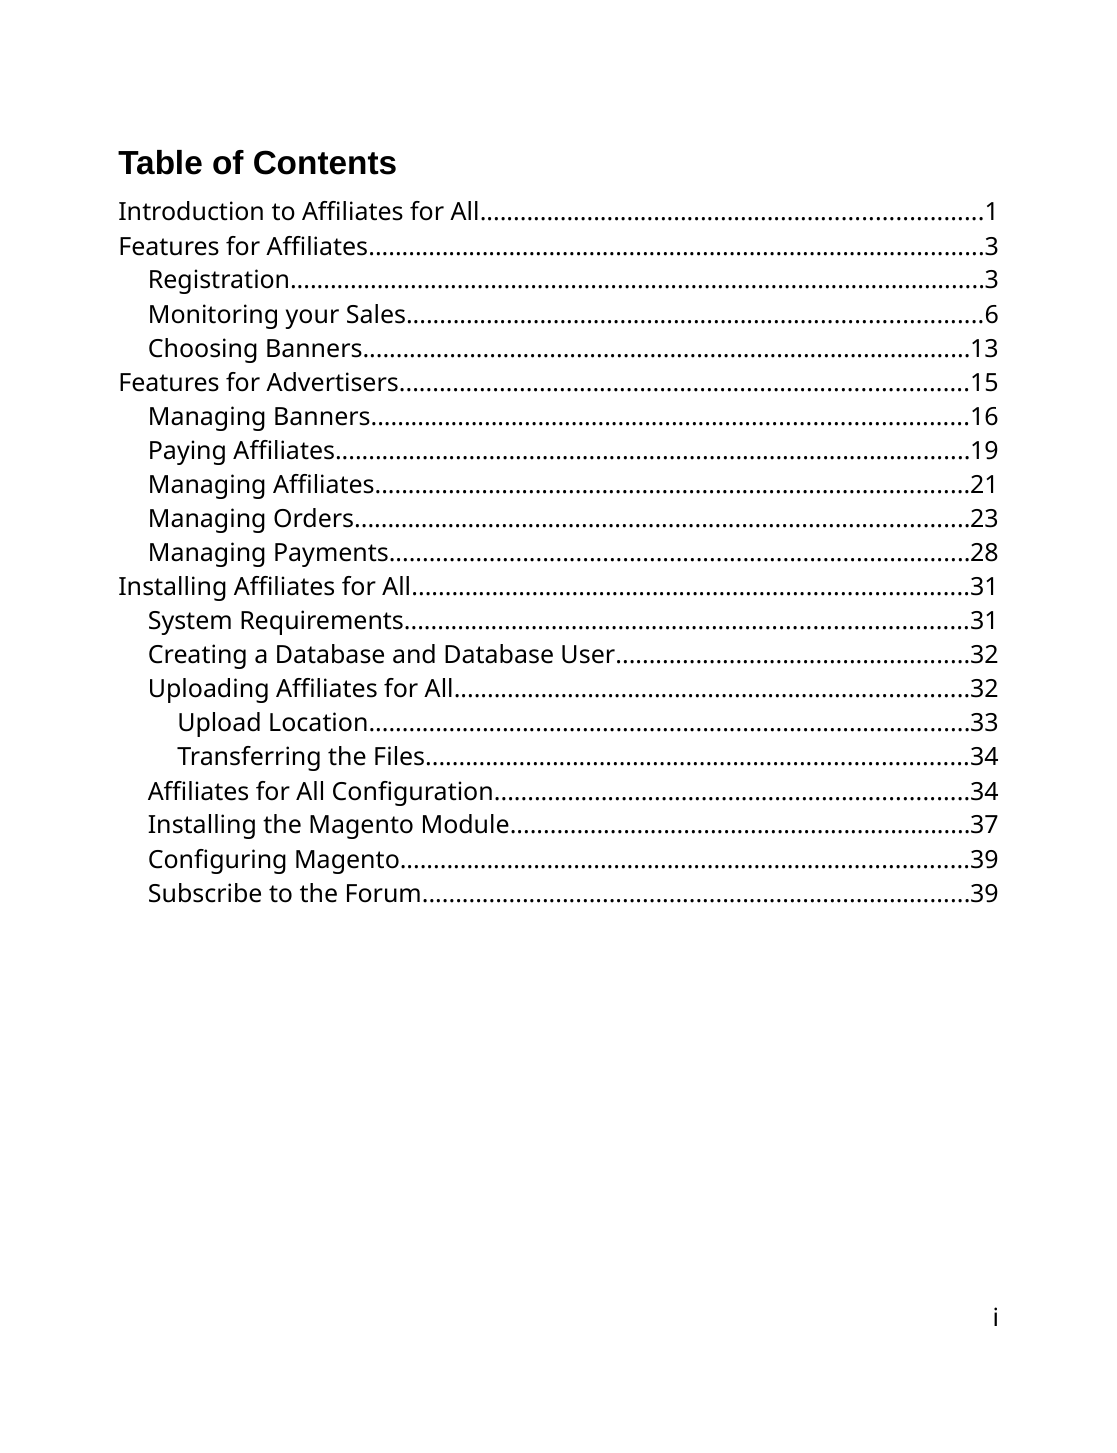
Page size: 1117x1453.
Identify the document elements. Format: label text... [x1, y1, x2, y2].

text Transferring the Files 34 [177, 739, 999, 773]
text Managing Affiliates 21 [148, 467, 999, 501]
text Introduction to Affiliates for All 1 [118, 194, 999, 228]
text System Requirements 31 [148, 603, 999, 637]
text Managing Payments 28 [148, 535, 999, 569]
text Features for Advertisers 15 [118, 364, 999, 398]
text Features for Affiliates 3 [118, 228, 999, 262]
text Upload Location 33 [177, 705, 999, 739]
text Managing Orders 23 [148, 501, 999, 535]
text Managing Banners 16 [148, 398, 999, 432]
text Choosing Banners 13 [148, 330, 999, 364]
text Affiliates for All Configuration 34 [148, 773, 999, 807]
text Creating a Database and Database User 32 [148, 637, 999, 671]
subtitle Table of Contents [118, 143, 999, 182]
text Uploading Affiliates for All 32 [148, 671, 999, 705]
text Subscribe to the Forum 39 [148, 875, 999, 909]
text Installing Affiliates for All 31 [118, 569, 999, 603]
text Monitoring your Sales 6 [148, 296, 999, 330]
text Installing the Magento Module 37 [148, 807, 999, 841]
text Paying Affiliates 19 [148, 432, 999, 467]
text Registration 3 [148, 262, 999, 296]
text Configuring Magento 39 [148, 841, 999, 875]
